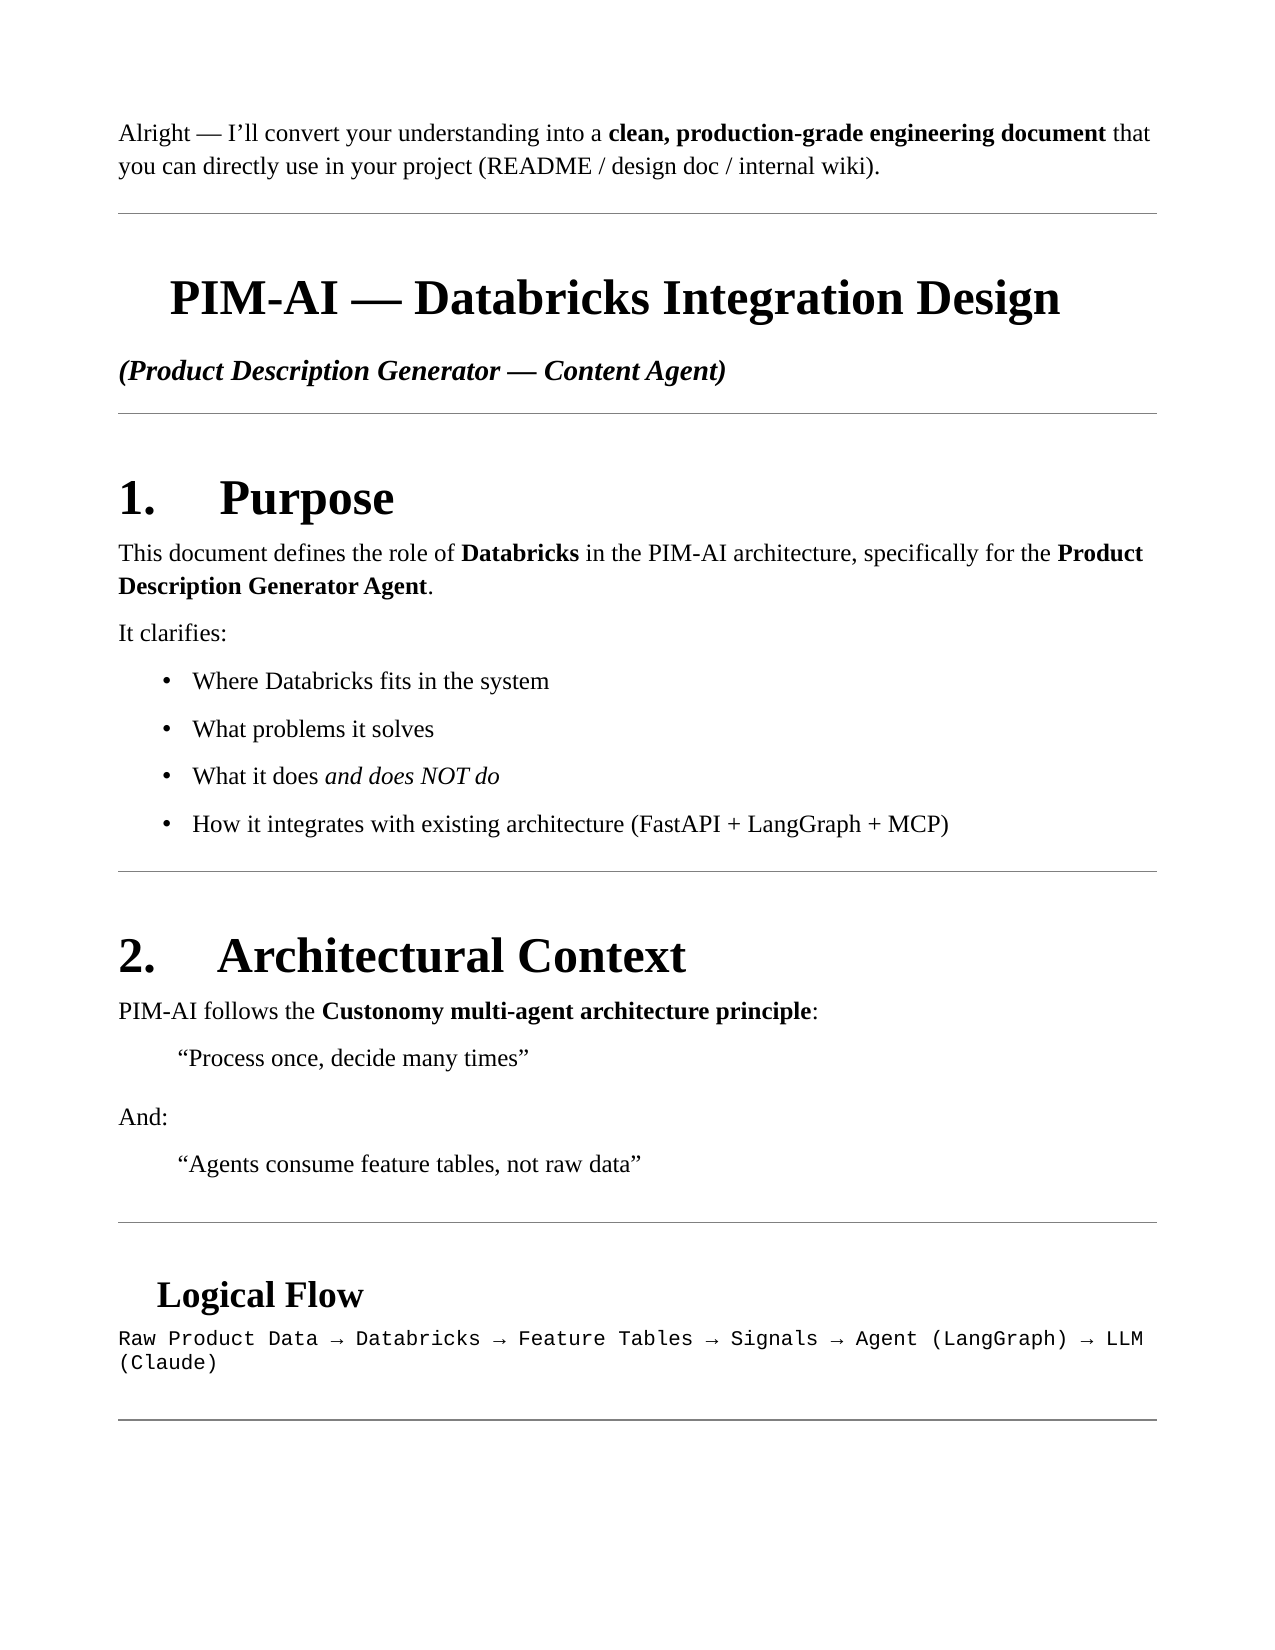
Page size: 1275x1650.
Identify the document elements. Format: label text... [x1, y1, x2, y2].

list Where Databricks fits in the system [162, 666, 1157, 695]
list What problems it solves [162, 714, 1157, 742]
text Raw Product Data → Databricks → Feature Tables → Signals → Agent (LangGraph) → LLM (Claude) [118, 1328, 1157, 1376]
text PIM-AI follows the Custonomy multi-agent architecture principle: [118, 996, 1157, 1024]
subtitle 📄 PIM-AI — Databricks Integration Design [118, 268, 1157, 326]
list What it does and does NOT do [162, 761, 1157, 790]
subtitle 🧩 Logical Flow [118, 1273, 1157, 1316]
text “Process once, decide many times” [177, 1043, 1098, 1072]
subtitle 1. 🎯 Purpose [118, 468, 1157, 525]
text Alright — I’ll convert your understanding into a clean, production-grade engineering document that you can directly use in your project (README / design doc / internal wiki). [118, 118, 1157, 180]
text It clarifies: [118, 618, 1157, 647]
subtitle (Product Description Generator — Content Agent) [118, 353, 1157, 386]
text And: [118, 1102, 1157, 1130]
subtitle 2. 🧠 Architectural Context [118, 926, 1157, 983]
list How it integrates with existing architecture (FastAPI + LangGraph + MCP) [162, 809, 1157, 838]
text “Agents consume feature tables, not raw data” [177, 1149, 1098, 1178]
text This document defines the role of Databricks in the PIM-AI architecture, specifically for the Product Description Generator Agent. [118, 538, 1157, 600]
